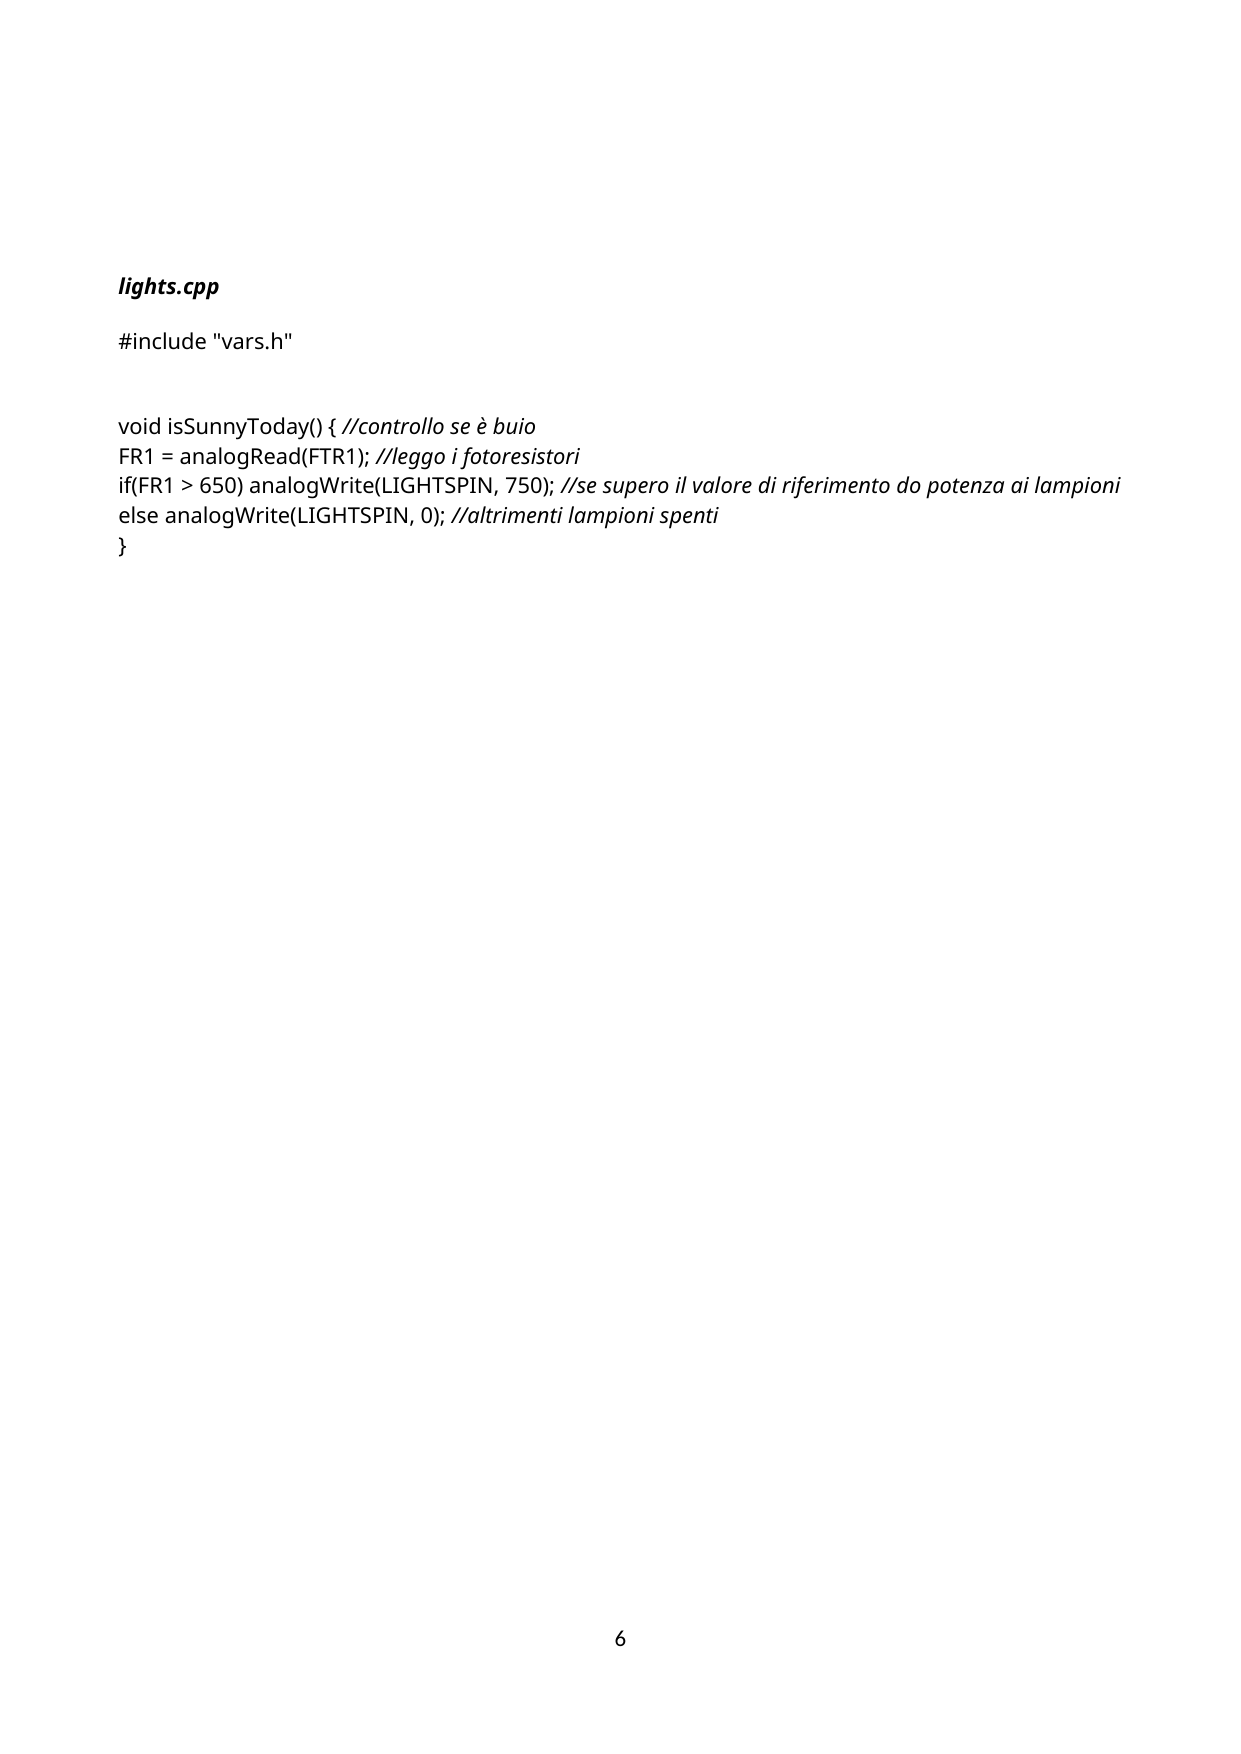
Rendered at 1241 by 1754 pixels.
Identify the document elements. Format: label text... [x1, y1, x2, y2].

text FR1 = analogRead(FTR1); //leggo i fotoresistori [118, 441, 1122, 470]
text } [118, 530, 1122, 560]
text void isSunnyToday() { //controllo se è buio [118, 411, 1122, 441]
text else analogWrite(LIGHTSPIN, 0); //altrimenti lampioni spenti [118, 500, 1122, 530]
text if(FR1 > 650) analogWrite(LIGHTSPIN, 750); //se supero il valore di riferimento do potenza ai lampioni [118, 470, 1122, 500]
text lights.cpp [118, 271, 1122, 301]
text #include "vars.h" [118, 326, 1122, 356]
